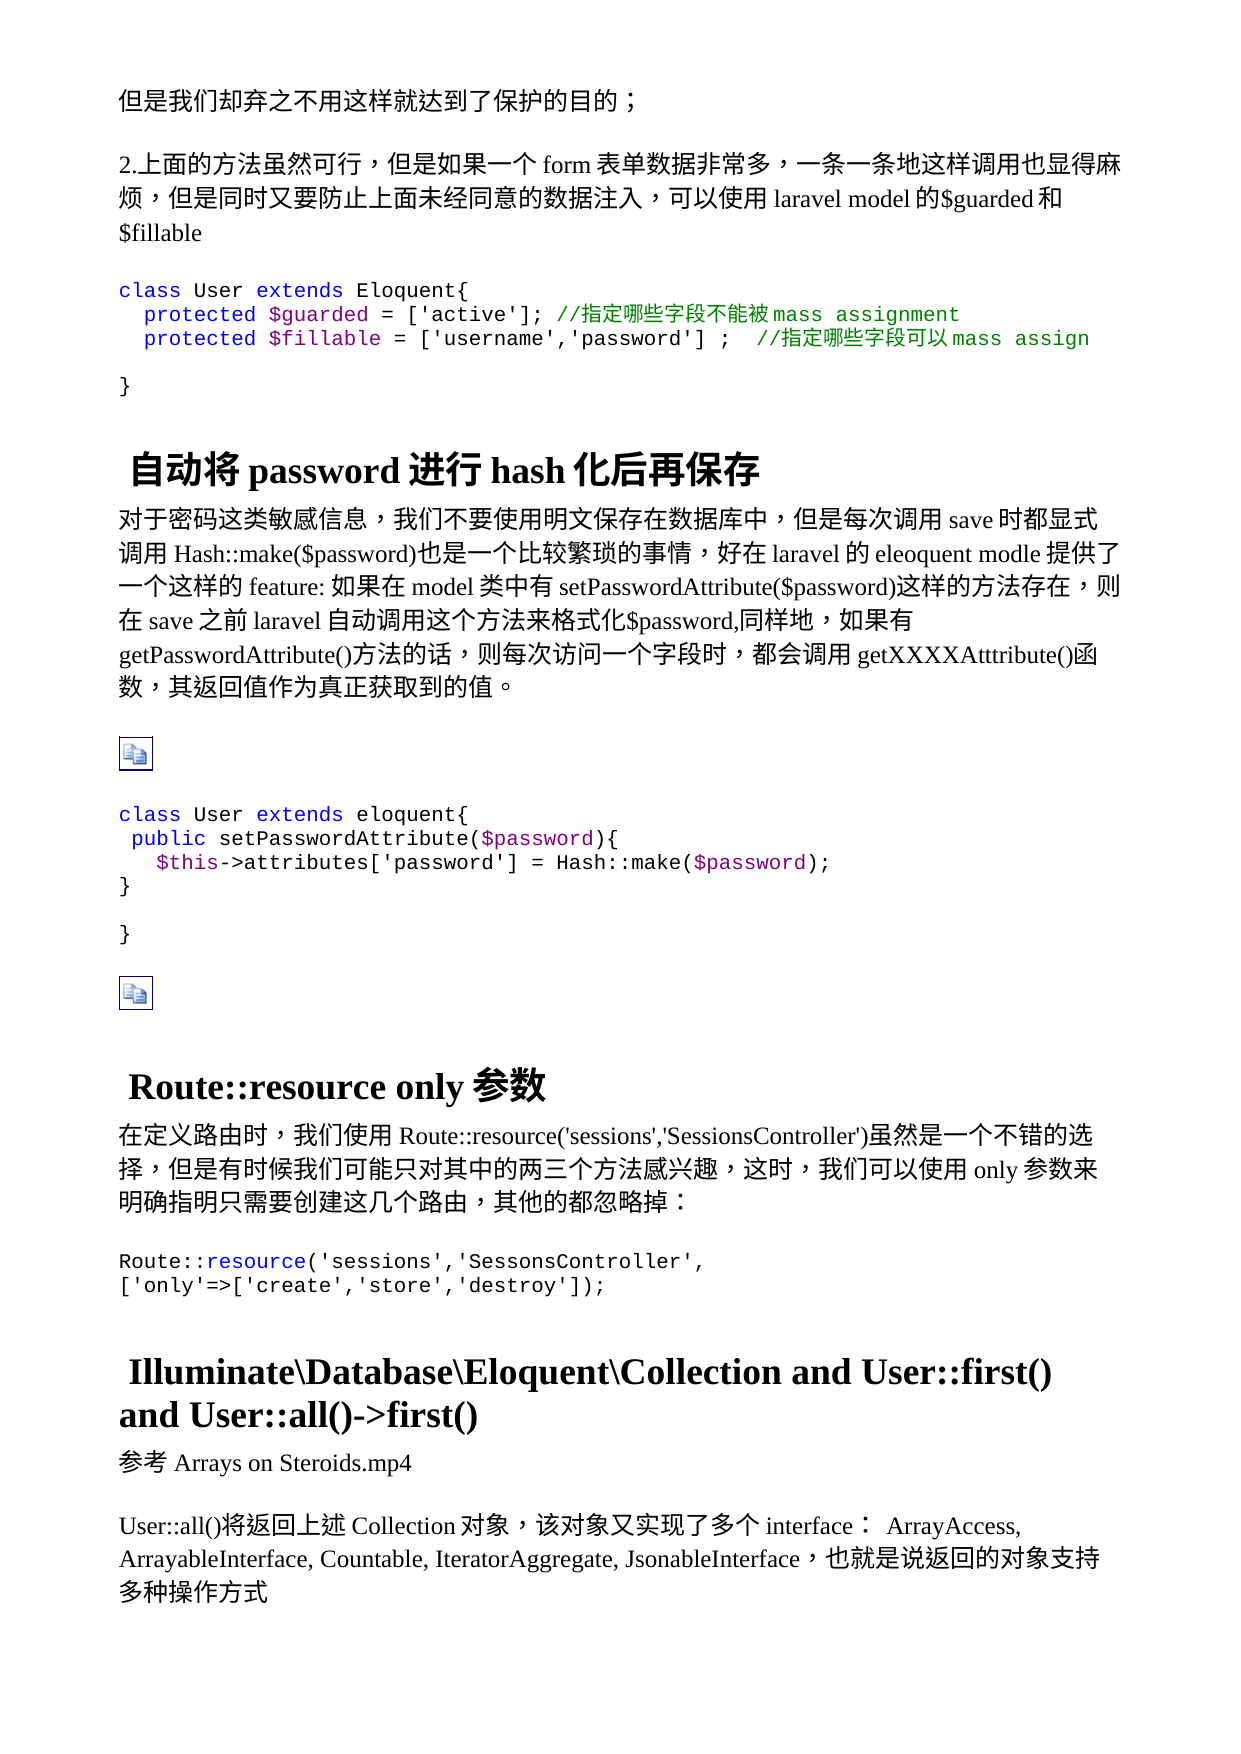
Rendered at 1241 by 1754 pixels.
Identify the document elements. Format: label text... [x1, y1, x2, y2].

subtitle 自动将password进行hash化后再保存 [119, 449, 1121, 493]
text } [119, 875, 1121, 899]
text 在定义路由时，我们使用Route::resource('sessions','SessionsController')虽然是一个不错的选择，但是有时候我们可能只对其中的两三个方法感兴趣，这时，我们可以使用only参数来明确指明只需要创建这几个路由，其他的都忽略掉： [119, 1121, 1121, 1218]
text class User extends eloquent{ [119, 804, 1121, 828]
text User::all()将返回上述Collection对象，该对象又实现了多个interface： ArrayAccess, ArrayableInterface, Countable, IteratorAggregate, JsonableInterface，也就是说返回的对象支持多种操作方式 [119, 1511, 1121, 1607]
text 参考Arrays on Steroids.mp4 [119, 1448, 1121, 1477]
text protected $guarded = ['active']; //指定哪些字段不能被mass assignment [119, 304, 1121, 327]
text public setPasswordAttribute($password){ [119, 828, 1121, 852]
text Route::resource('sessions','SessonsController',['only'=>['create','store','destroy']); [119, 1251, 1121, 1299]
text } [119, 375, 1121, 398]
subtitle Route::resource only参数 [119, 1065, 1121, 1109]
subtitle Illuminate\Database\Eloquent\Collection and User::first() and User::all()->first() [119, 1349, 1121, 1435]
text class User extends Eloquent{ [119, 280, 1121, 304]
text 对于密码这类敏感信息，我们不要使用明文保存在数据库中，但是每次调用save时都显式调用Hash::make($password)也是一个比较繁琐的事情，好在laravel的eleoquent modle提供了一个这样的feature: 如果在model类中有setPasswordAttribute($password)这样的方法存在，则在save之前laravel自动调用这个方法来格式化$password,同样地，如果有getPasswordAttribute()方法的话，则每次访问一个字段时，都会调用getXXXXAtttribute()函数，其返回值作为真正获取到的值。 [119, 505, 1121, 702]
text $this->attributes['password'] = Hash::make($password); [119, 852, 1121, 875]
text protected $fillable = ['username','password'] ; //指定哪些字段可以mass assign [119, 327, 1121, 351]
picture [120, 738, 152, 769]
picture [120, 977, 152, 1009]
text } [119, 923, 1121, 946]
text 2.上面的方法虽然可行，但是如果一个form表单数据非常多，一条一条地这样调用也显得麻烦，但是同时又要防止上面未经同意的数据注入，可以使用laravel model的$guarded和$fillable [119, 151, 1121, 246]
text 但是我们却弃之不用这样就达到了保护的目的； [119, 87, 1121, 117]
